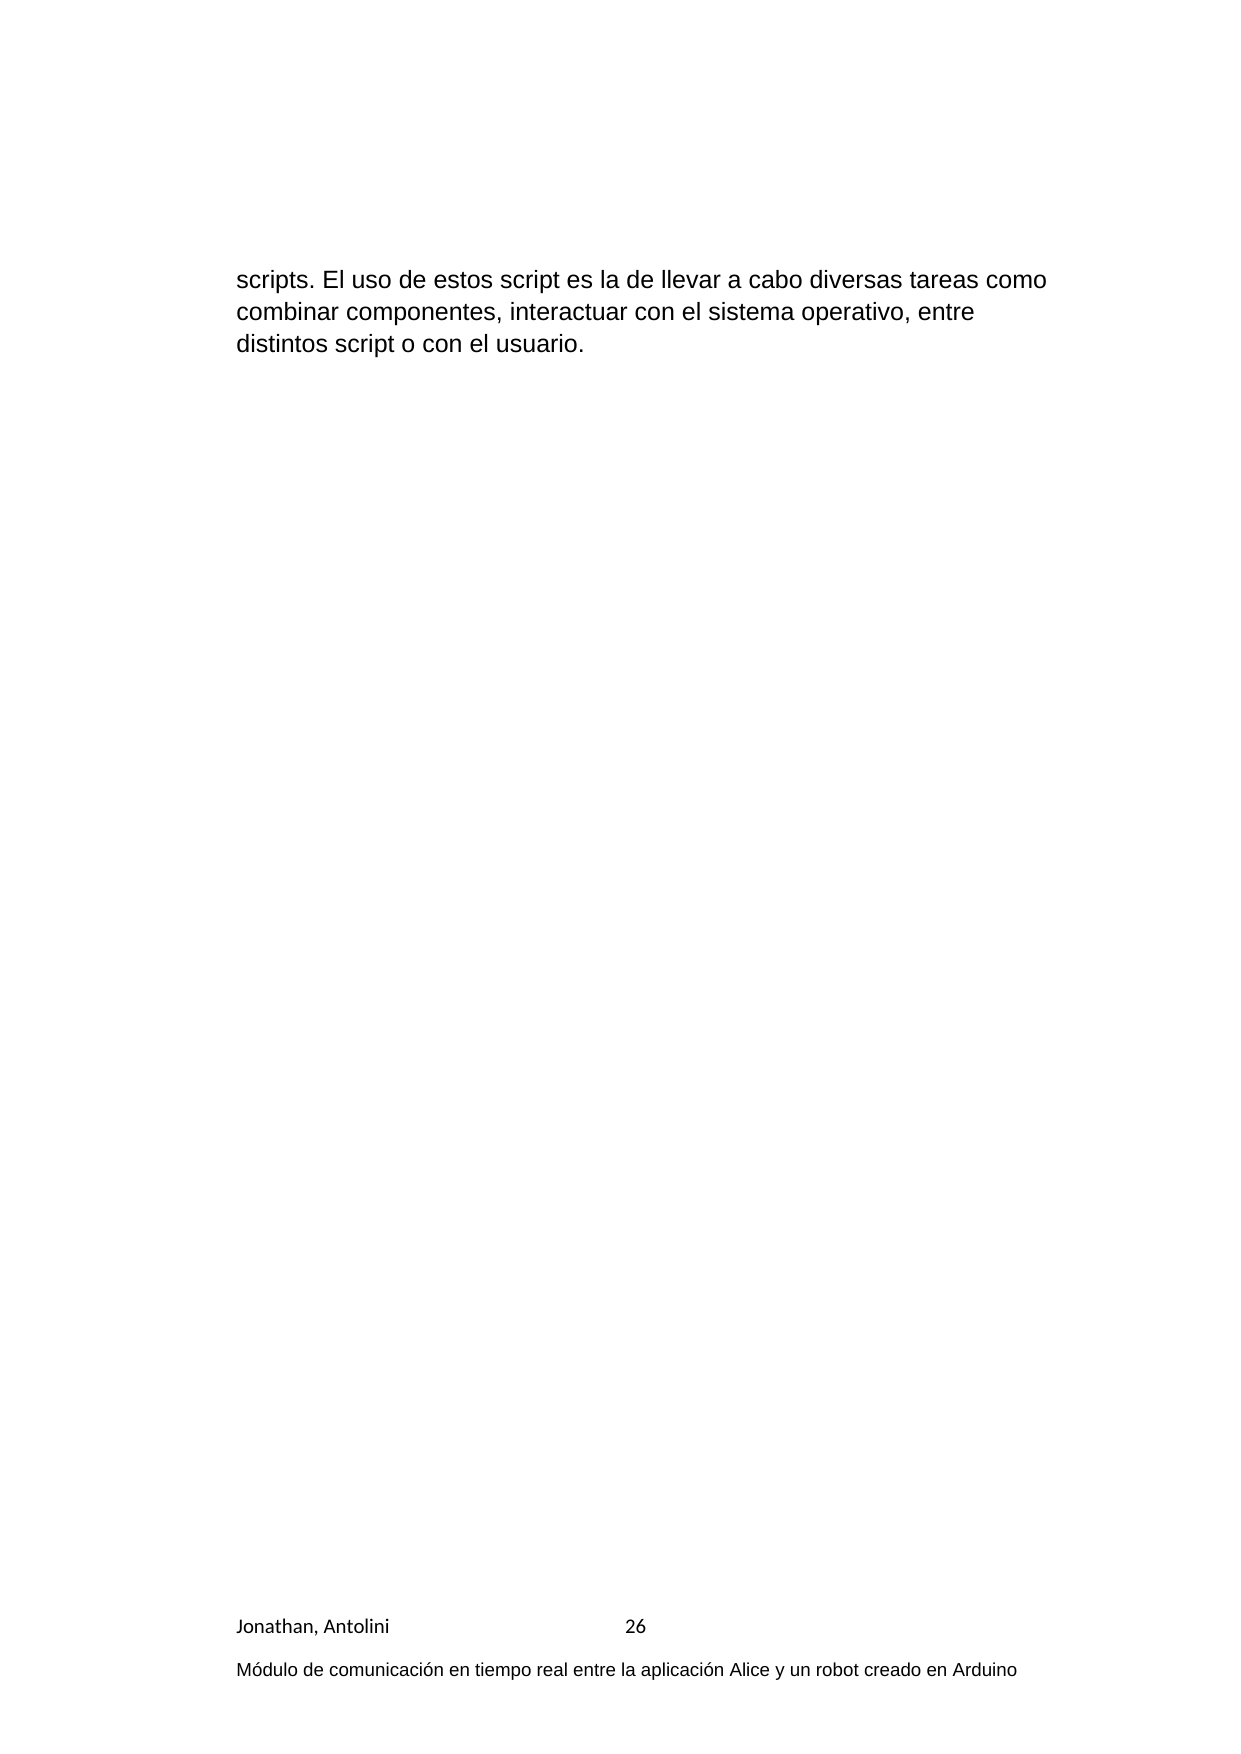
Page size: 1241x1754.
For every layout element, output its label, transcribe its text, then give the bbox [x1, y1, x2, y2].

text scripts. El uso de estos script es la de llevar a cabo diversas tareas como combinar componentes, interactuar con el sistema operativo, entre distintos script o con el usuario. [236, 266, 1063, 358]
